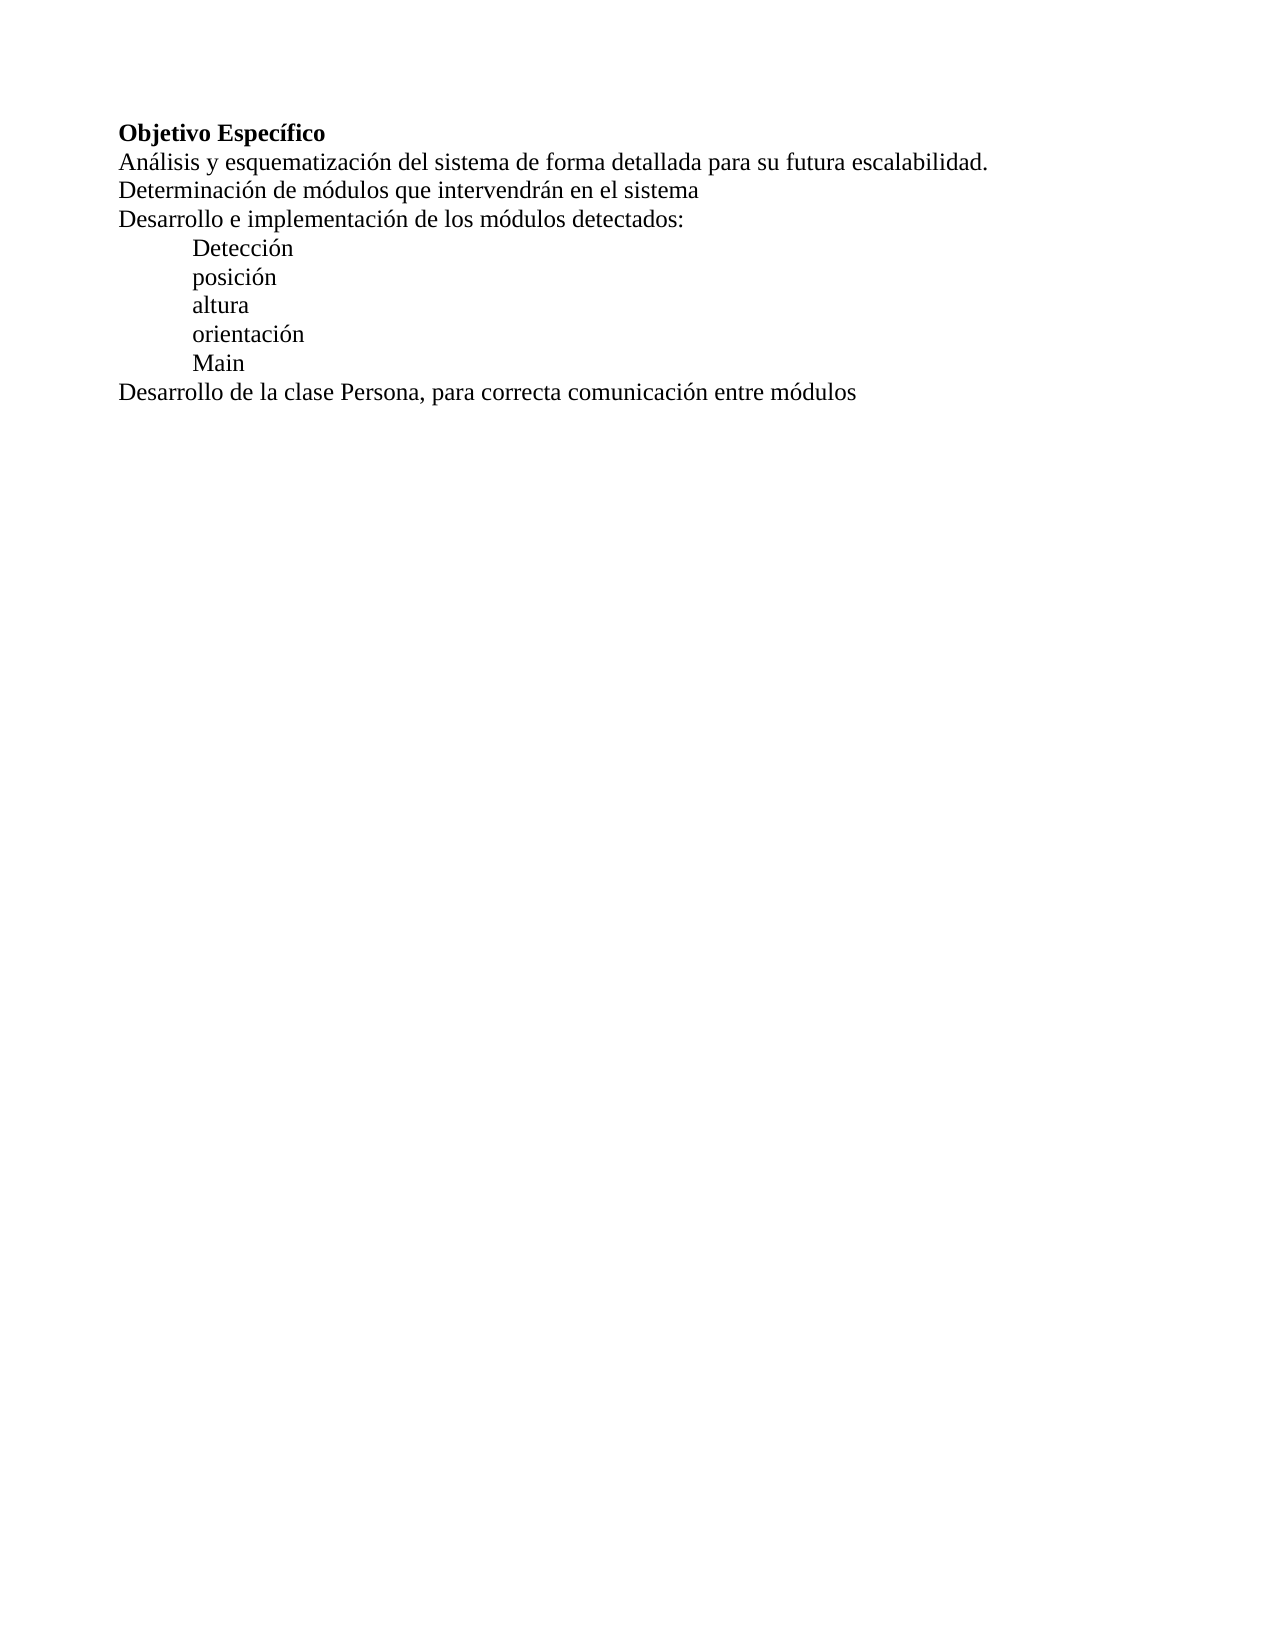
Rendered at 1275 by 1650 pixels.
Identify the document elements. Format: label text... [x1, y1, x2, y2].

text orientación [118, 319, 1157, 348]
text altura [118, 291, 1157, 319]
text Objetivo Específico [118, 118, 1157, 147]
text Main [118, 348, 1157, 377]
text Desarrollo e implementación de los módulos detectados: [118, 204, 1157, 233]
text posición [118, 262, 1157, 291]
text Detección [118, 233, 1157, 262]
text Determinación de módulos que intervendrán en el sistema [118, 176, 1157, 204]
text Análisis y esquematización del sistema de forma detallada para su futura escalabilidad. [118, 147, 1157, 176]
text Desarrollo de la clase Persona, para correcta comunicación entre módulos [118, 377, 1157, 406]
